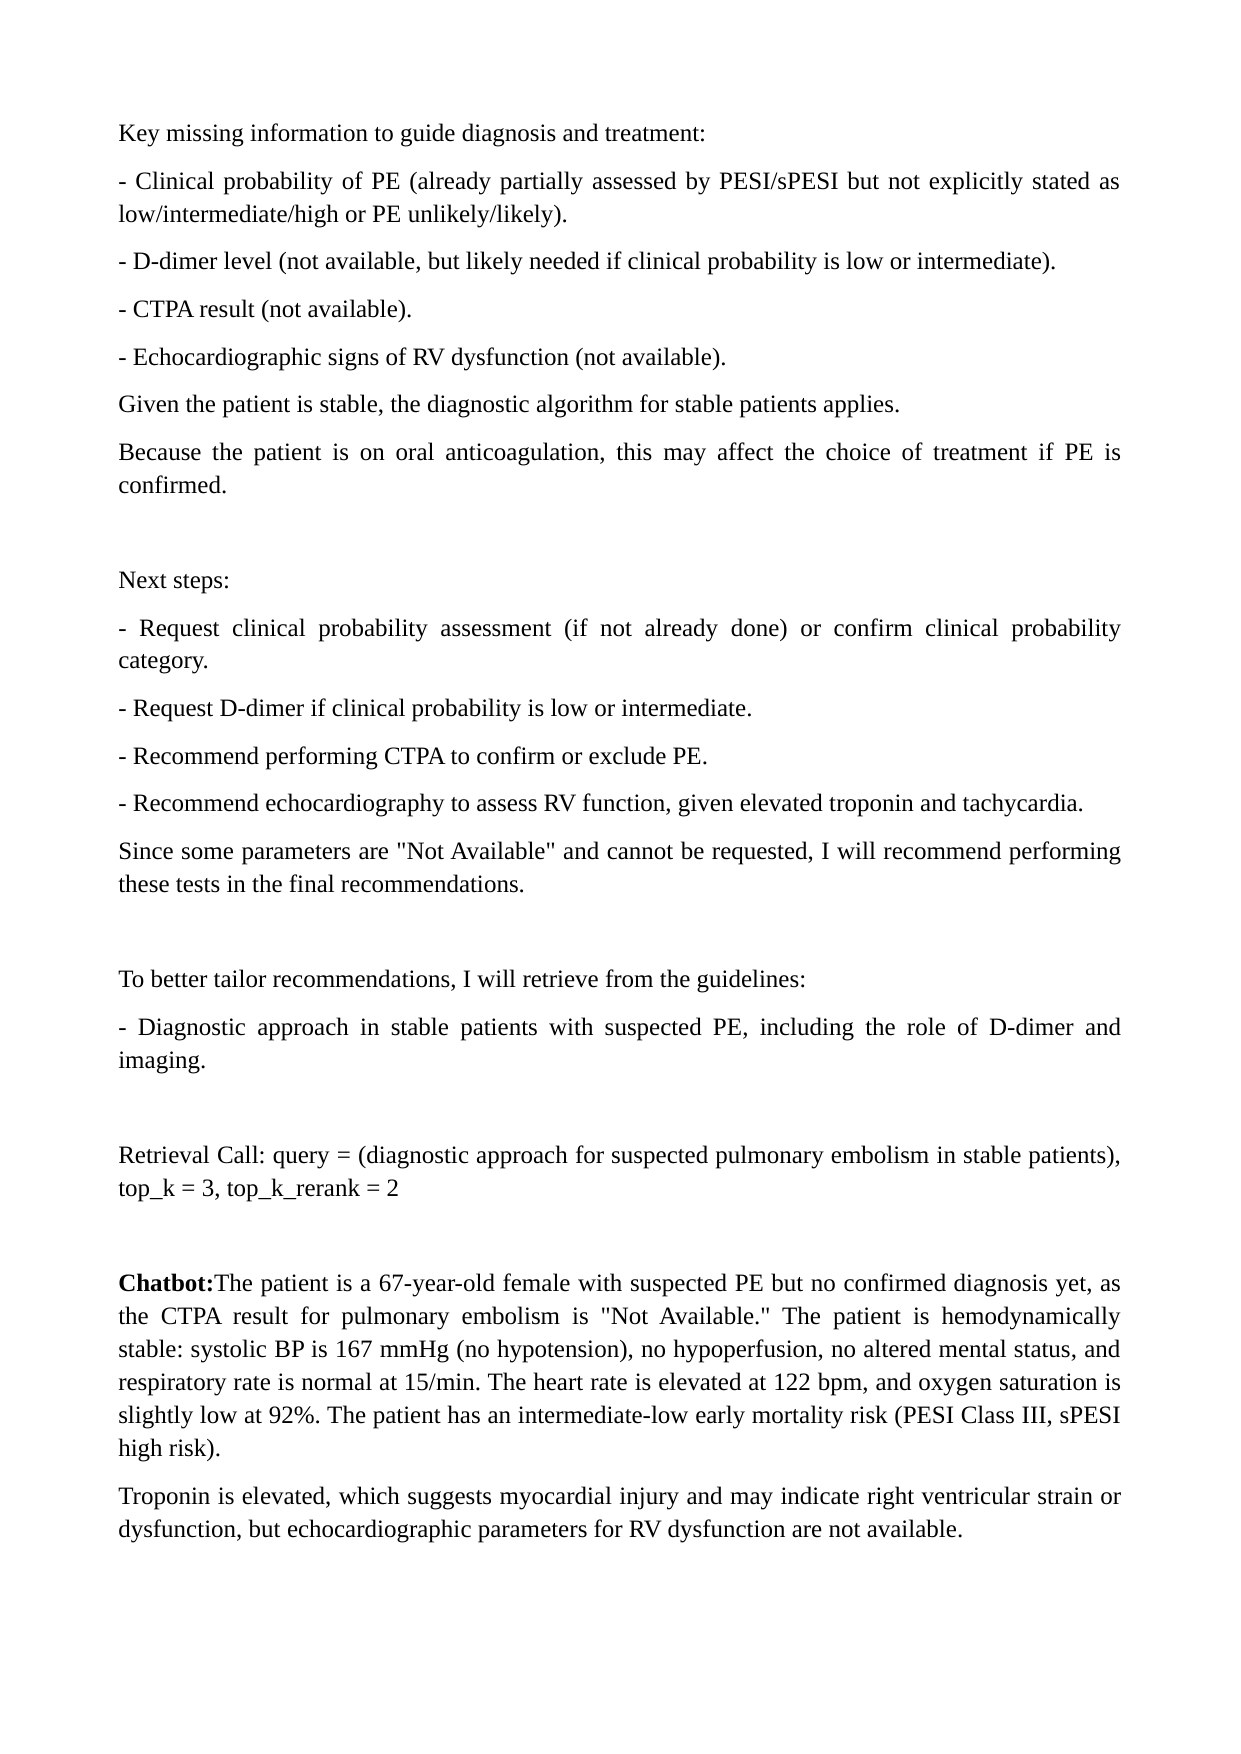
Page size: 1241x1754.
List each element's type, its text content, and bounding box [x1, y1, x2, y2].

text Next steps: [118, 565, 1122, 594]
text Since some parameters are "Not Available" and cannot be requested, I will recommend performing these tests in the final recommendations. [118, 836, 1122, 898]
text - Request clinical probability assessment (if not already done) or confirm clinical probability category. [118, 613, 1122, 674]
text - Diagnostic approach in stable patients with suspected PE, including the role of D-dimer and imaging. [118, 1012, 1122, 1074]
text - Echocardiographic signs of RV dysfunction (not available). [118, 342, 1122, 370]
text Troponin is elevated, which suggests myocardial injury and may indicate right ventricular strain or dysfunction, but echocardiographic parameters for RV dysfunction are not available. [118, 1481, 1122, 1543]
text - CTPA result (not available). [118, 294, 1122, 323]
text - Recommend echocardiography to assess RV function, given elevated troponin and tachycardia. [118, 788, 1122, 817]
text - D-dimer level (not available, but likely needed if clinical probability is low or intermediate). [118, 246, 1122, 275]
text Given the patient is stable, the diagnostic algorithm for stable patients applies. [118, 389, 1122, 418]
text Key missing information to guide diagnosis and treatment: [118, 118, 1122, 147]
text Retrieval Call: query = (diagnostic approach for suspected pulmonary embolism in stable patients), top_k = 3, top_k_rerank = 2 [118, 1140, 1122, 1202]
text Chatbot:The patient is a 67-year-old female with suspected PE but no confirmed diagnosis yet, as the CTPA result for pulmonary embolism is "Not Available." The patient is hemodynamically stable: systolic BP is 167 mmHg (no hypotension), no hypoperfusion, no altered mental status, and respiratory rate is normal at 15/min. The heart rate is elevated at 122 bpm, and oxygen saturation is slightly low at 92%. The patient has an intermediate-low early mortality risk (PESI Class III, sPESI high risk). [118, 1268, 1122, 1462]
text To better tailor recommendations, I will retrieve from the guidelines: [118, 964, 1122, 993]
text - Request D-dimer if clinical probability is low or intermediate. [118, 693, 1122, 722]
text - Clinical probability of PE (already partially assessed by PESI/sPESI but not explicitly stated as low/intermediate/high or PE unlikely/likely). [118, 166, 1122, 227]
text - Recommend performing CTPA to confirm or exclude PE. [118, 741, 1122, 769]
text Because the patient is on oral anticoagulation, this may affect the choice of treatment if PE is confirmed. [118, 437, 1122, 498]
